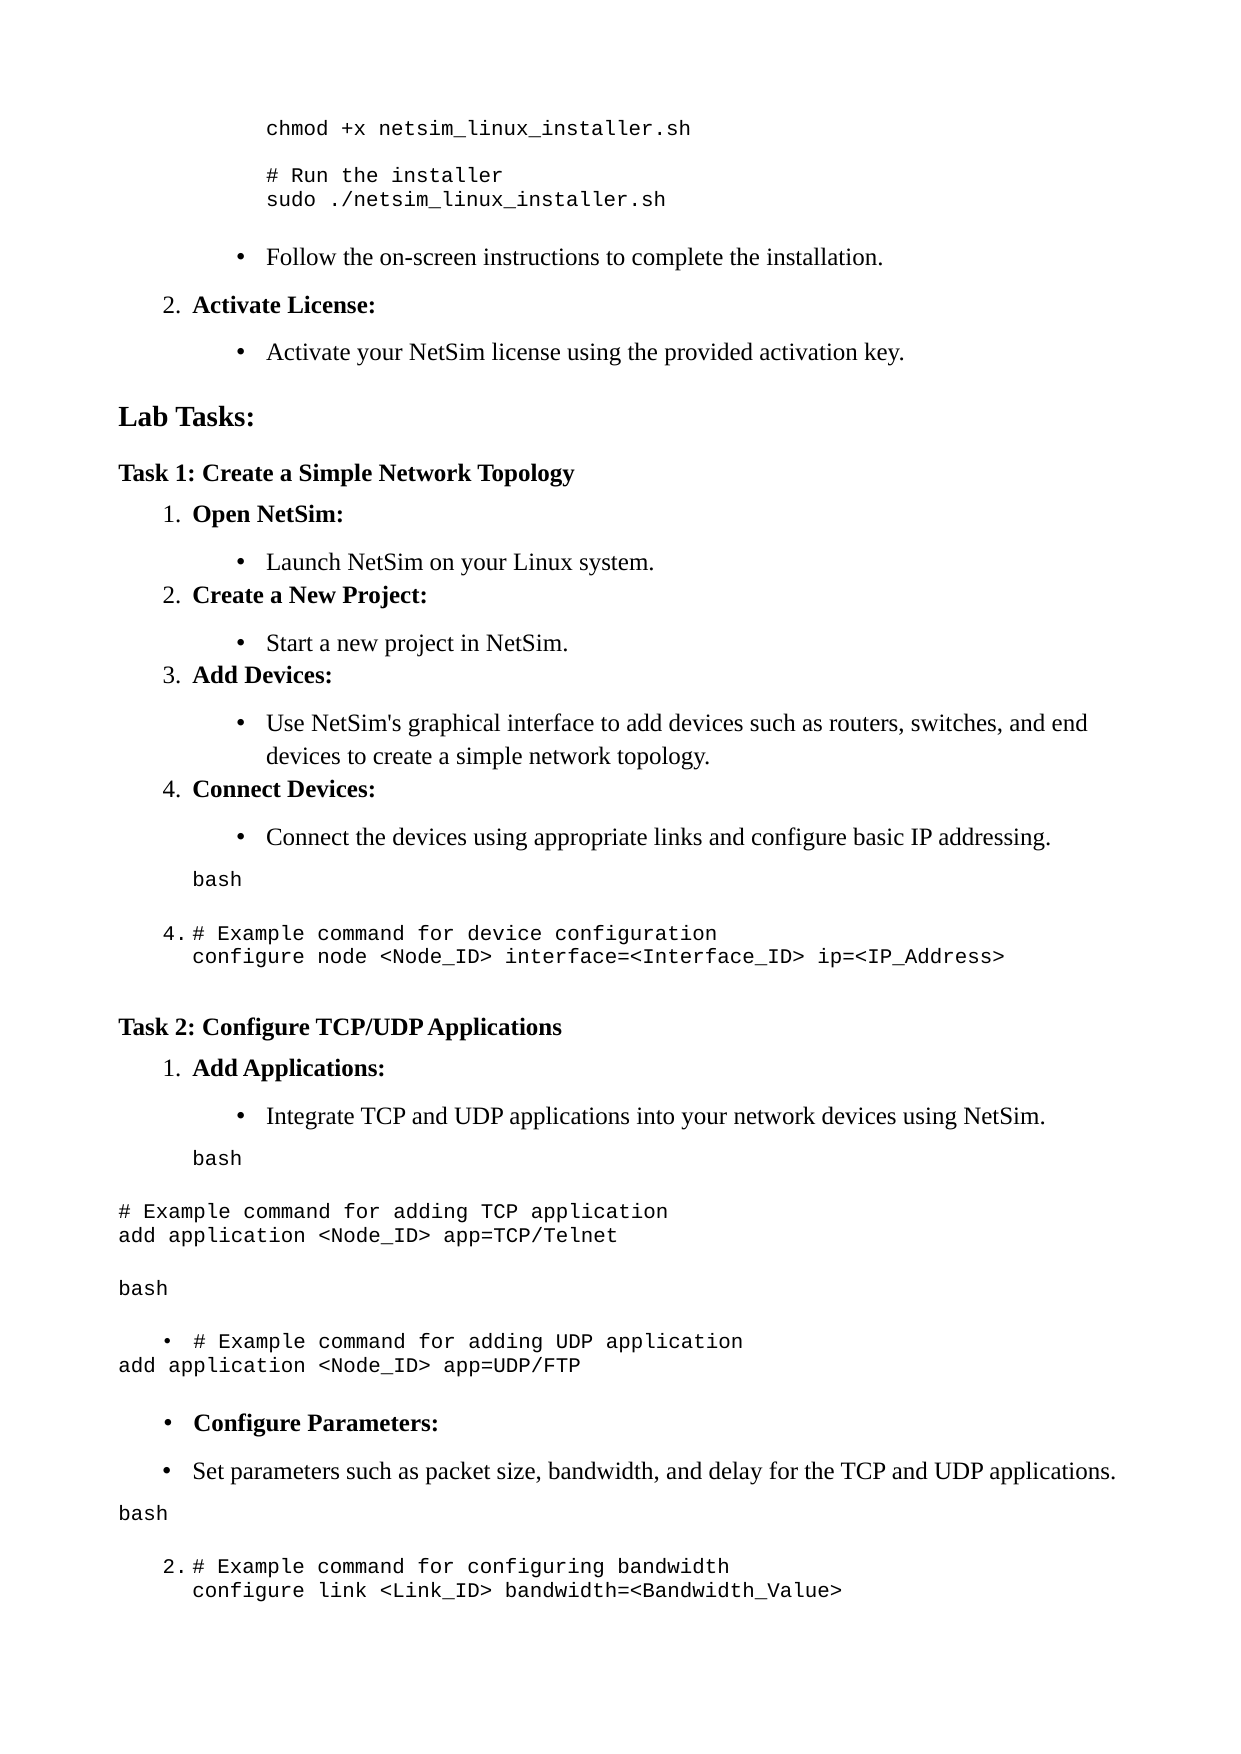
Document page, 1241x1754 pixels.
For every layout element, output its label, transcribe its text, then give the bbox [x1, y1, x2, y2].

text add application <Node_ID> app=TCP/Telnet [118, 1225, 1122, 1249]
list # Run the installer [236, 165, 1122, 189]
list Launch NetSim on your Linux system. [236, 547, 1122, 576]
list Add Devices: [162, 661, 1122, 689]
list Add Applications: [162, 1053, 1122, 1082]
list # Example command for adding UDP application [164, 1331, 1122, 1355]
list Start a new project in NetSim. [236, 628, 1122, 656]
list Activate your NetSim license using the provided activation key. [236, 337, 1122, 366]
text add application <Node_ID> app=UDP/FTP [118, 1355, 1122, 1379]
text # Example command for adding TCP application [118, 1201, 1122, 1225]
list Open NetSim: [162, 499, 1122, 528]
list Create a New Project: [162, 580, 1122, 609]
list Activate License: [162, 290, 1122, 318]
list Follow the on-screen instructions to complete the installation. [236, 242, 1122, 271]
list # Example command for configuring bandwidth [162, 1556, 1122, 1580]
list Connect the devices using appropriate links and configure basic IP addressing. [236, 822, 1122, 851]
subtitle Task 2: Configure TCP/UDP Applications [118, 1012, 1122, 1041]
list Integrate TCP and UDP applications into your network devices using NetSim. [236, 1101, 1122, 1129]
list Configure Parameters: [164, 1408, 1122, 1437]
text bash [118, 1503, 1122, 1527]
subtitle Task 1: Create a Simple Network Topology [118, 458, 1122, 487]
list chmod +x netsim_linux_installer.sh [236, 118, 1122, 142]
list bash [162, 1148, 1122, 1172]
list sudo ./netsim_linux_installer.sh [236, 189, 1122, 213]
list configure node <Node_ID> interface=<Interface_ID> ip=<IP_Address> [162, 946, 1122, 970]
text bash [118, 1278, 1122, 1302]
list # Example command for device configuration [162, 923, 1122, 946]
subtitle Lab Tasks: [118, 399, 1122, 433]
list Use NetSim's graphical interface to add devices such as routers, switches, and end devices to create a simple network topology. [236, 708, 1122, 770]
list bash [162, 869, 1122, 893]
list Set parameters such as packet size, bandwidth, and delay for the TCP and UDP applications. [162, 1456, 1122, 1484]
list Connect Devices: [162, 774, 1122, 803]
list configure link <Link_ID> bandwidth=<Bandwidth_Value> [162, 1580, 1122, 1604]
